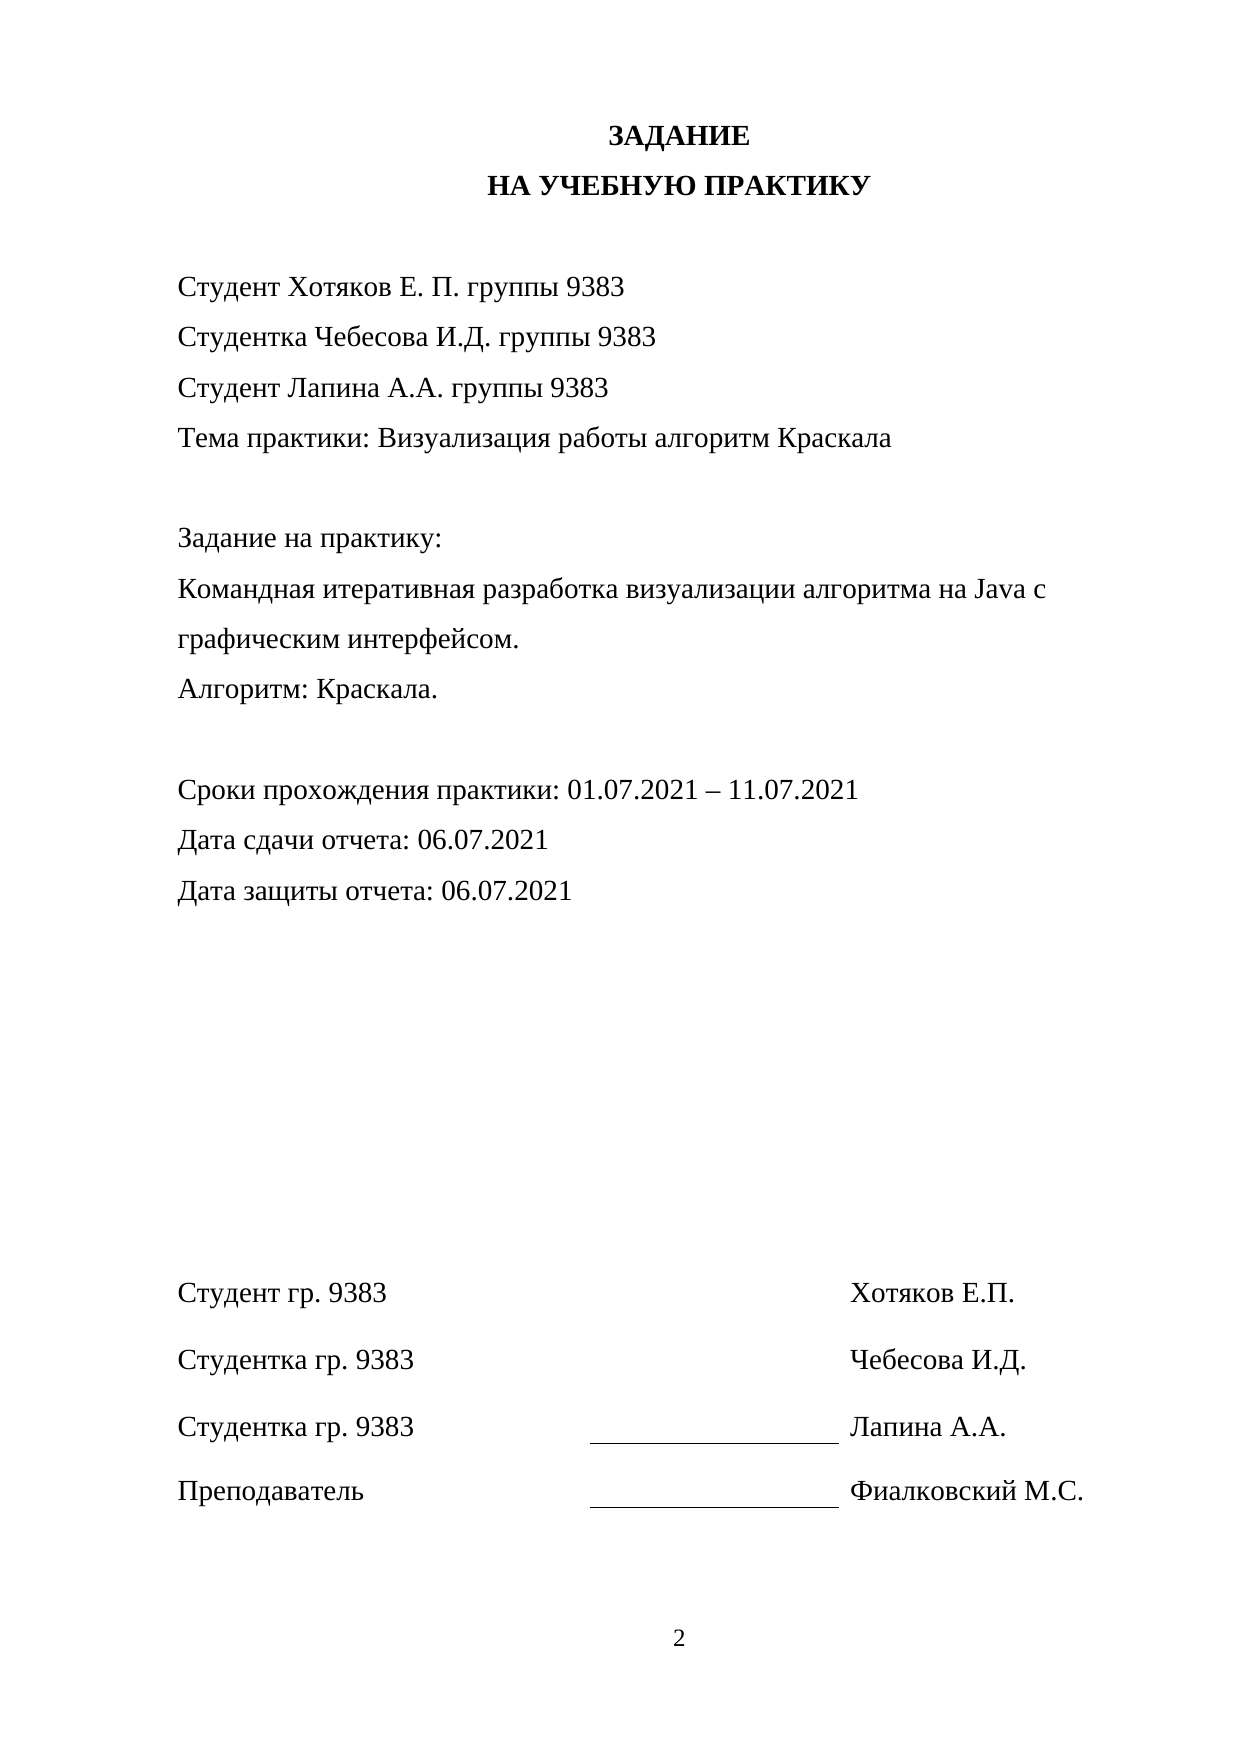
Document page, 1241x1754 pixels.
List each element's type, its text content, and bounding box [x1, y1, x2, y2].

text Студентка Чебесова И.Д. группы 9383 [177, 319, 1181, 353]
text Командная итеративная разработка визуализации алгоритма на Java с [177, 571, 1181, 604]
text графическим интерфейсом. [177, 621, 1181, 655]
table_header Студент гр. 9383 Студентка гр. 9383 Студентка гр. 9383 [166, 1275, 590, 1443]
table_cell Фиалковский М.С. [839, 1443, 1170, 1507]
text Сроки прохождения практики: 01.07.2021 – 11.07.2021 [177, 772, 1181, 806]
text Алгоритм: Краскала. [177, 672, 1181, 705]
table_cell Преподаватель [166, 1443, 590, 1507]
text Студент Хотяков Е. П. группы 9383 [177, 269, 1181, 303]
table_header Хотяков Е.П. Чебесова И.Д. Лапина А.А. [839, 1275, 1170, 1443]
text Студент Лапина А.А. группы 9383 [177, 370, 1181, 403]
text Дата защиты отчета: 06.07.2021 [177, 873, 1181, 906]
text Дата сдачи отчета: 06.07.2021 [177, 822, 1181, 856]
text Тема практики: Визуализация работы алгоритм Краскала [177, 420, 1181, 453]
table_header [590, 1275, 839, 1443]
text Задание на практику: [177, 521, 1181, 554]
table_cell [590, 1444, 839, 1507]
text ЗАДАНИЕ [177, 118, 1181, 152]
text НА УЧЕБНУЮ ПРАКТИКУ [177, 168, 1181, 202]
